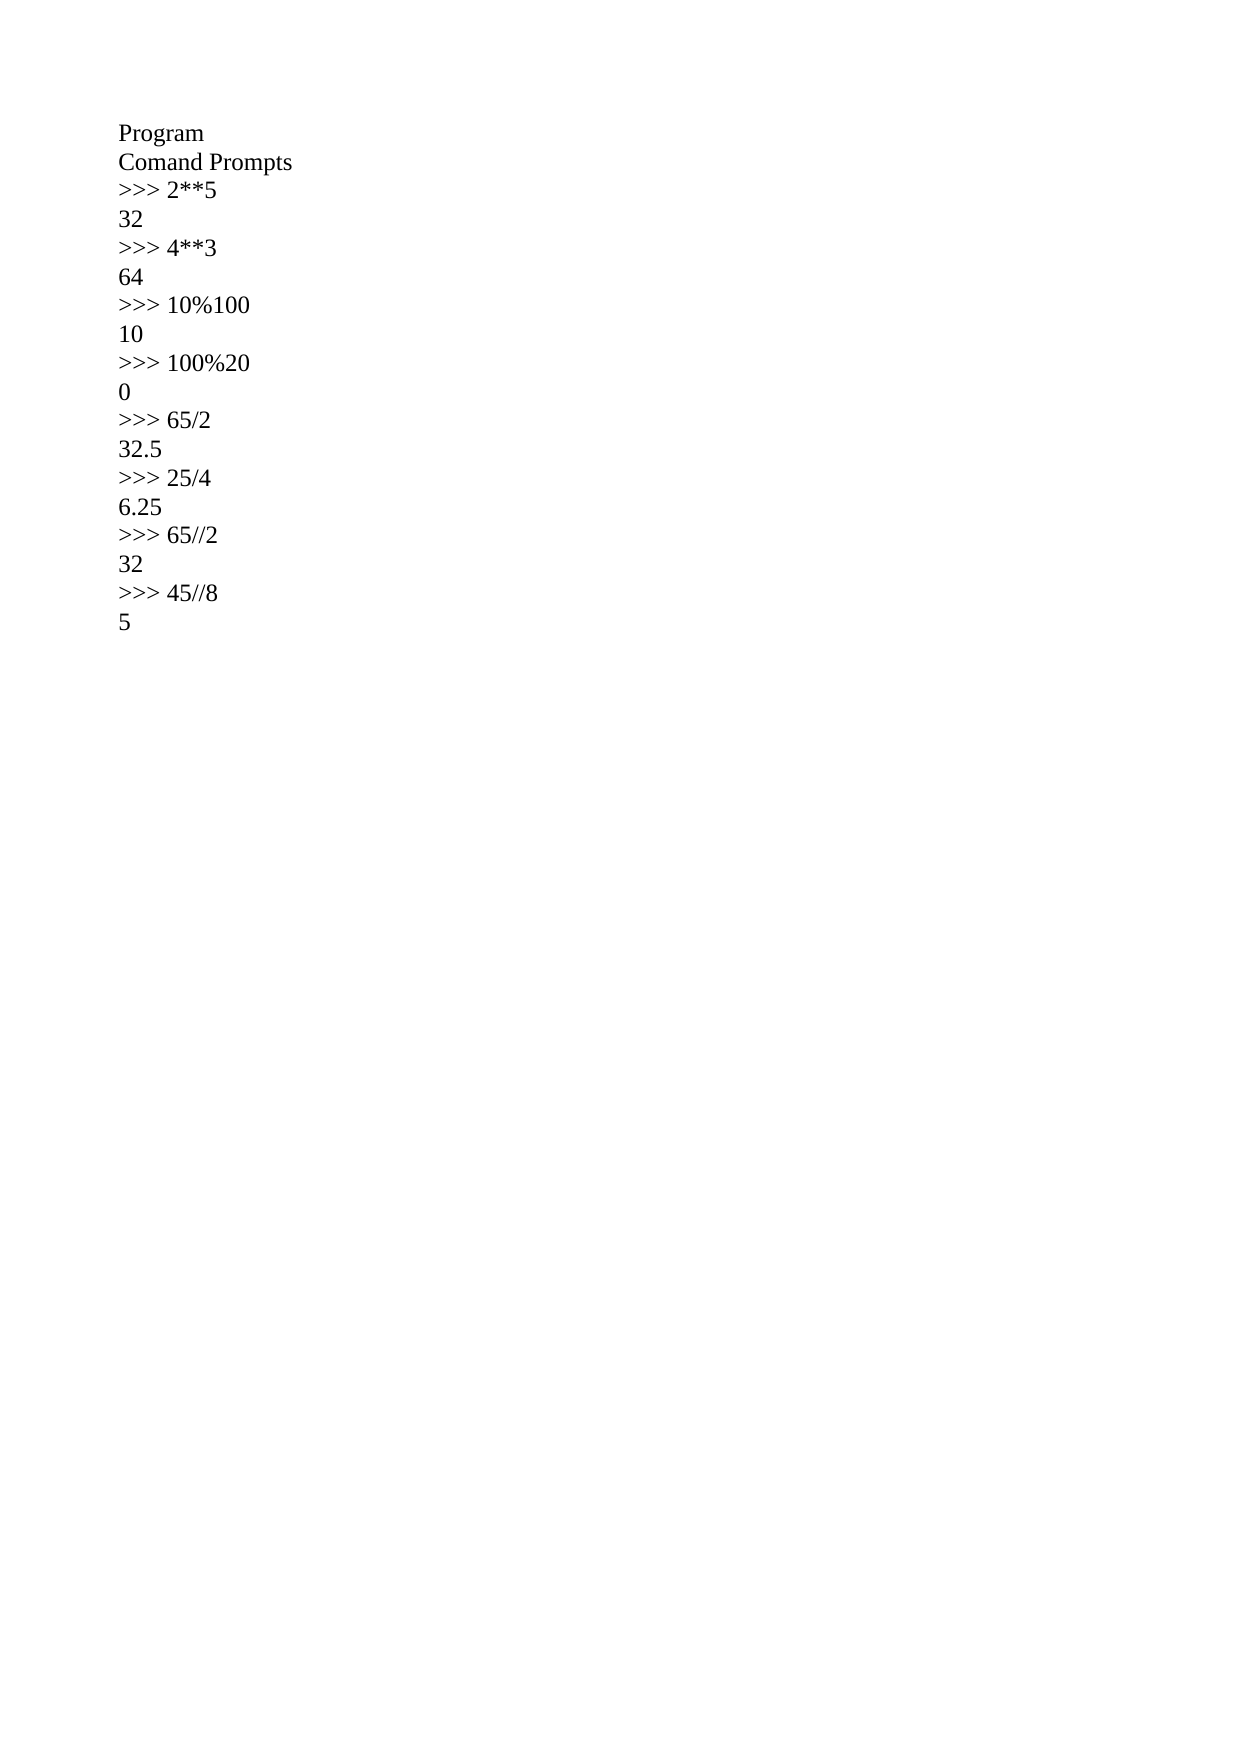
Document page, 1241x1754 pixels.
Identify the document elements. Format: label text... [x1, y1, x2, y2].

text >>> 65/2 [118, 406, 1122, 434]
text >>> 2**5 [118, 176, 1122, 204]
text 32.5 [118, 434, 1122, 463]
text 64 [118, 262, 1122, 291]
text >>> 10%100 [118, 291, 1122, 319]
text 32 [118, 549, 1122, 578]
text 10 [118, 319, 1122, 348]
text >>> 25/4 [118, 463, 1122, 492]
text 6.25 [118, 492, 1122, 521]
text 0 [118, 377, 1122, 406]
text Program [118, 118, 1122, 147]
text 5 [118, 607, 1122, 636]
text >>> 45//8 [118, 578, 1122, 607]
text 32 [118, 204, 1122, 233]
text >>> 65//2 [118, 521, 1122, 549]
text >>> 100%20 [118, 348, 1122, 377]
text >>> 4**3 [118, 233, 1122, 262]
text Comand Prompts [118, 147, 1122, 176]
